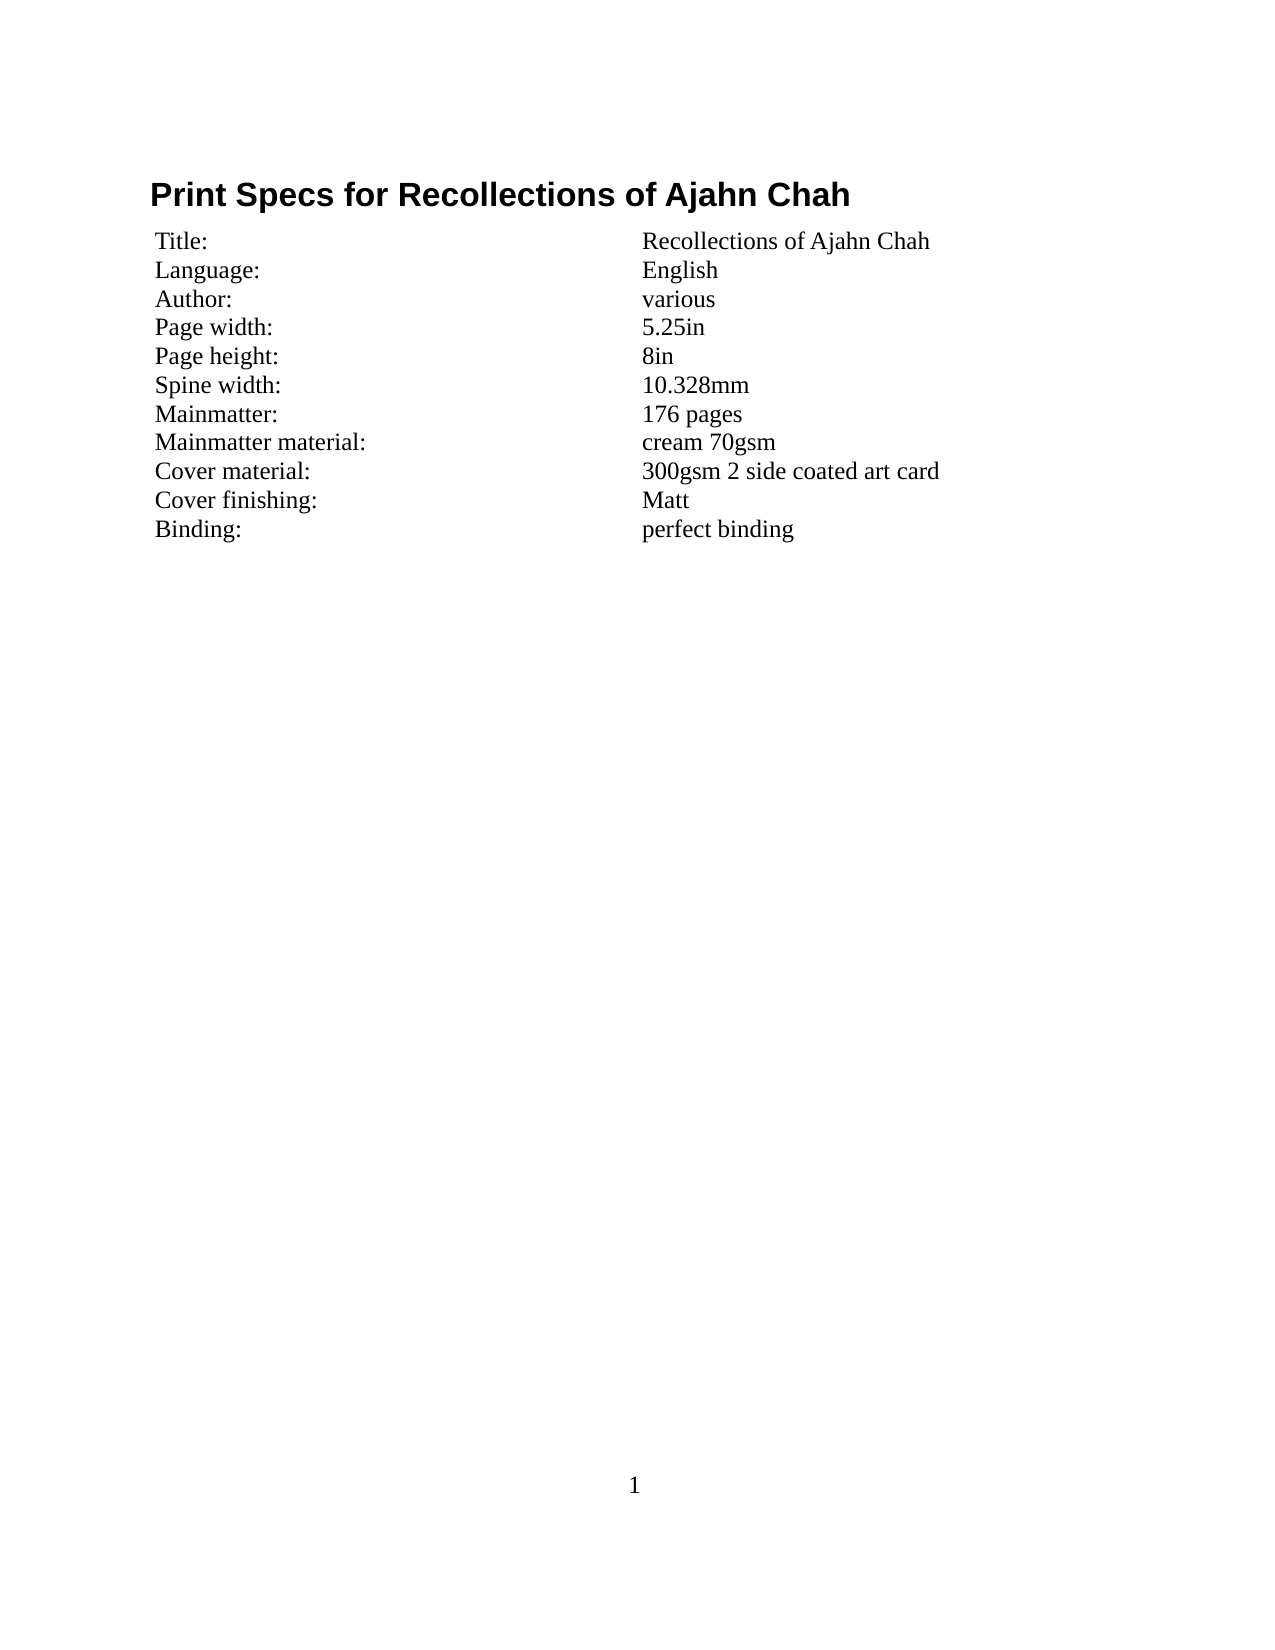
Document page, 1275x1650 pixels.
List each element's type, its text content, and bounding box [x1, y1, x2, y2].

table_cell perfect binding [638, 514, 1125, 542]
table_cell Spine width: [150, 370, 637, 399]
table_cell Page width: [150, 313, 637, 341]
table_cell Cover finishing: [150, 485, 637, 514]
table_cell Page height: [150, 341, 637, 370]
subtitle Print Specs for Recollections of Ajahn Chah [150, 175, 1125, 214]
table_cell 300gsm 2 side coated art card [638, 456, 1125, 485]
table_cell Cover material: [150, 456, 637, 485]
table_header Recollections of Ajahn Chah [638, 226, 1125, 255]
table_cell 176 pages [638, 399, 1125, 427]
table_cell English [638, 255, 1125, 284]
table_cell Matt [638, 485, 1125, 514]
table_cell Author: [150, 284, 637, 312]
table_cell cream 70gsm [638, 428, 1125, 456]
table_cell Mainmatter: [150, 399, 637, 427]
table_header Title: [150, 226, 637, 255]
table_cell 5.25in [638, 313, 1125, 341]
table_cell 10.328mm [638, 370, 1125, 399]
table_cell Binding: [150, 514, 637, 542]
table_cell various [638, 284, 1125, 312]
table_cell Mainmatter material: [150, 428, 637, 456]
table_cell 8in [638, 341, 1125, 370]
table_cell Language: [150, 255, 637, 284]
